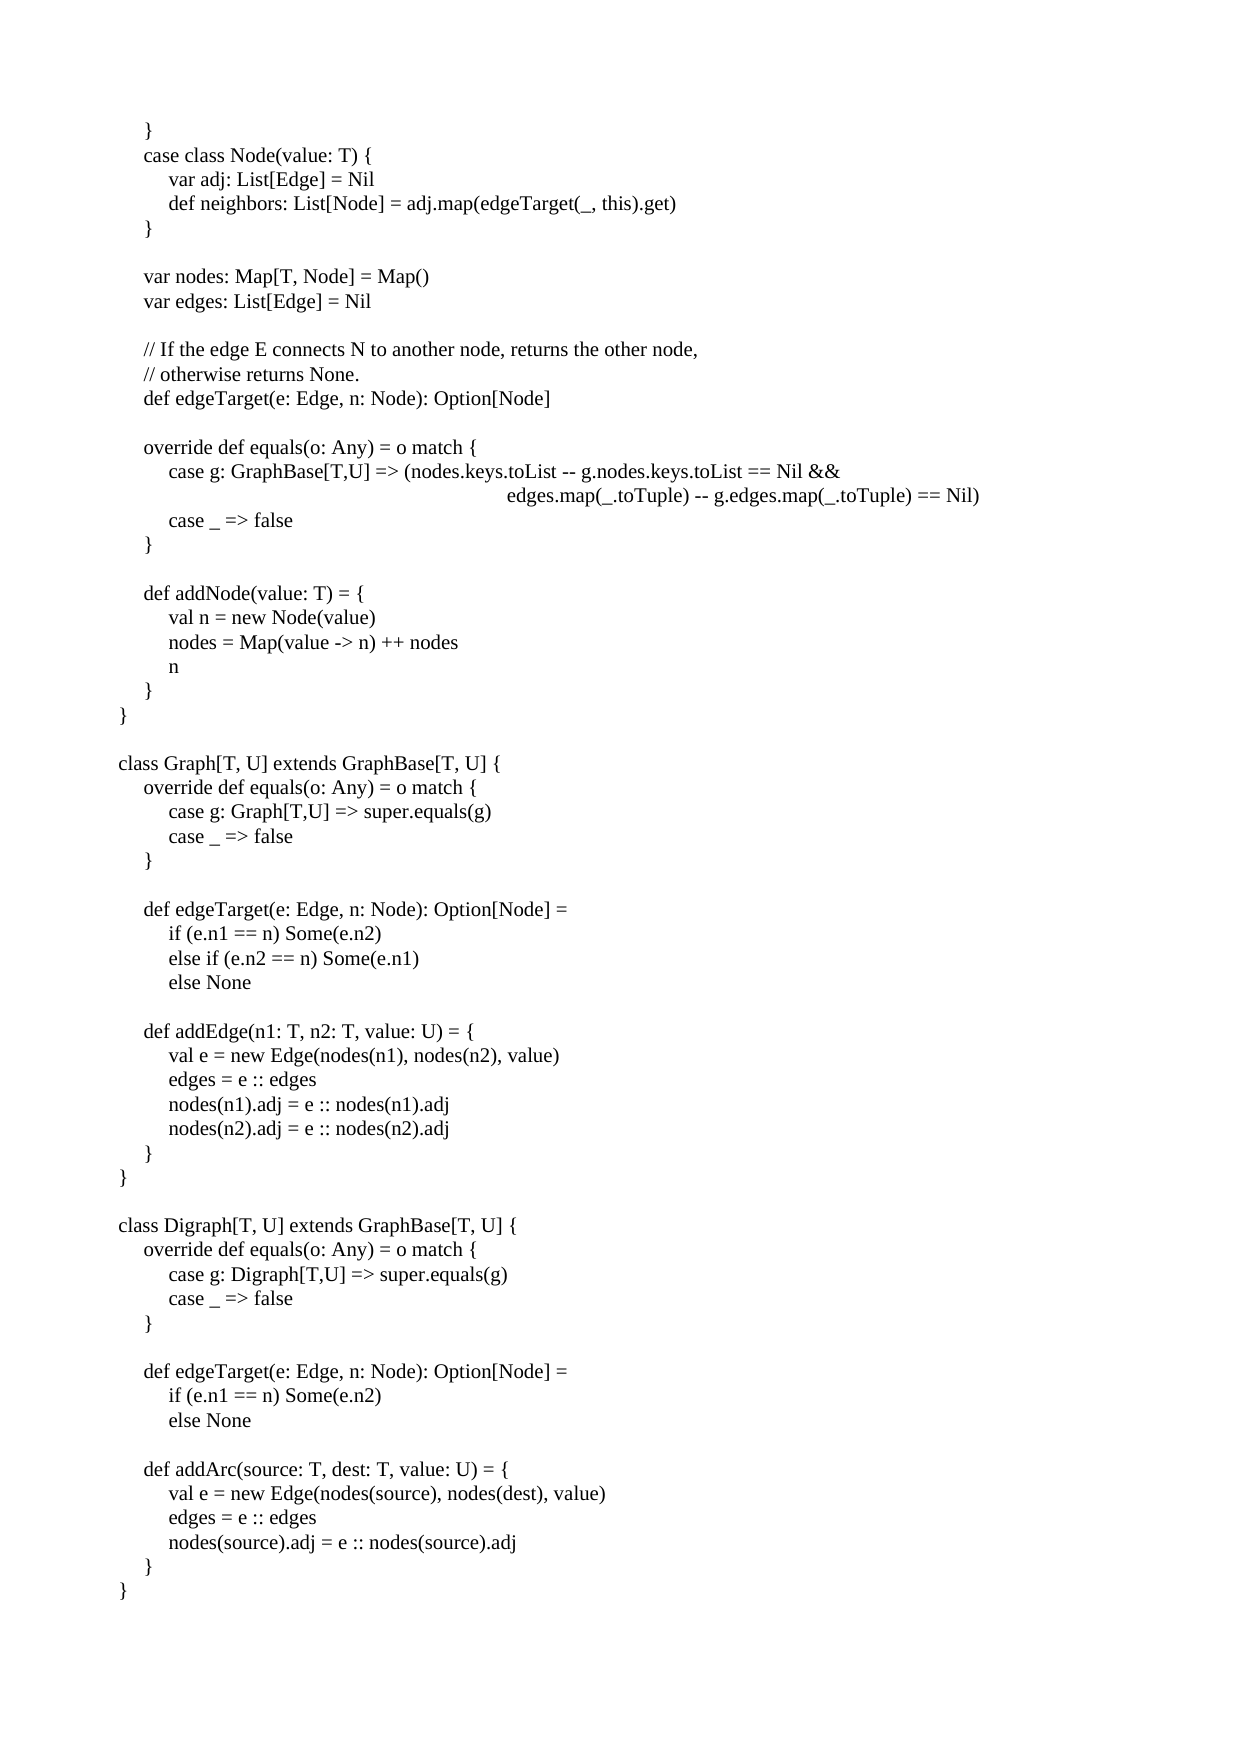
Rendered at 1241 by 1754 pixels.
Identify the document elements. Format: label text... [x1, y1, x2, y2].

text n [118, 654, 1122, 678]
text } [118, 703, 1122, 727]
text edges = e :: edges [118, 1067, 1122, 1092]
text var nodes: Map[T, Node] = Map() [118, 264, 1122, 289]
text override def equals(o: Any) = o match { [118, 775, 1122, 799]
text // If the edge E connects N to another node, returns the other node, [118, 337, 1122, 362]
text } [118, 118, 1122, 142]
text } [118, 1578, 1122, 1602]
text } [118, 1554, 1122, 1578]
text val n = new Node(value) [118, 605, 1122, 629]
text case _ => false [118, 508, 1122, 532]
text if (e.n1 == n) Some(e.n2) [118, 921, 1122, 946]
text def neighbors: List[Node] = adj.map(edgeTarget(_, this).get) [118, 191, 1122, 216]
text else if (e.n2 == n) Some(e.n1) [118, 946, 1122, 970]
text override def equals(o: Any) = o match { [118, 435, 1122, 459]
text } [118, 216, 1122, 240]
text } [118, 1165, 1122, 1189]
text case class Node(value: T) { [118, 142, 1122, 167]
text var adj: List[Edge] = Nil [118, 167, 1122, 191]
text // otherwise returns None. [118, 362, 1122, 386]
text def edgeTarget(e: Edge, n: Node): Option[Node] = [118, 1359, 1122, 1383]
text var edges: List[Edge] = Nil [118, 289, 1122, 313]
text } [118, 1310, 1122, 1335]
text def edgeTarget(e: Edge, n: Node): Option[Node] = [118, 897, 1122, 921]
text case g: Graph[T,U] => super.equals(g) [118, 799, 1122, 824]
text val e = new Edge(nodes(n1), nodes(n2), value) [118, 1043, 1122, 1067]
text def addNode(value: T) = { [118, 581, 1122, 605]
text else None [118, 1408, 1122, 1432]
text class Digraph[T, U] extends GraphBase[T, U] { [118, 1213, 1122, 1237]
text case _ => false [118, 824, 1122, 848]
text case g: Digraph[T,U] => super.equals(g) [118, 1262, 1122, 1286]
text class Graph[T, U] extends GraphBase[T, U] { [118, 751, 1122, 775]
text nodes(n1).adj = e :: nodes(n1).adj [118, 1092, 1122, 1116]
text nodes(source).adj = e :: nodes(source).adj [118, 1529, 1122, 1554]
text } [118, 848, 1122, 873]
text case _ => false [118, 1286, 1122, 1310]
text edges = e :: edges [118, 1505, 1122, 1529]
text nodes(n2).adj = e :: nodes(n2).adj [118, 1116, 1122, 1141]
text if (e.n1 == n) Some(e.n2) [118, 1383, 1122, 1408]
text } [118, 1141, 1122, 1165]
text def addEdge(n1: T, n2: T, value: U) = { [118, 1019, 1122, 1043]
text def edgeTarget(e: Edge, n: Node): Option[Node] [118, 386, 1122, 410]
text def addArc(source: T, dest: T, value: U) = { [118, 1456, 1122, 1481]
text val e = new Edge(nodes(source), nodes(dest), value) [118, 1481, 1122, 1505]
text override def equals(o: Any) = o match { [118, 1237, 1122, 1262]
text edges.map(_.toTuple) -- g.edges.map(_.toTuple) == Nil) [118, 483, 1122, 508]
text case g: GraphBase[T,U] => (nodes.keys.toList -- g.nodes.keys.toList == Nil && [118, 459, 1122, 483]
text } [118, 678, 1122, 703]
text nodes = Map(value -> n) ++ nodes [118, 629, 1122, 654]
text else None [118, 970, 1122, 994]
text } [118, 532, 1122, 557]
